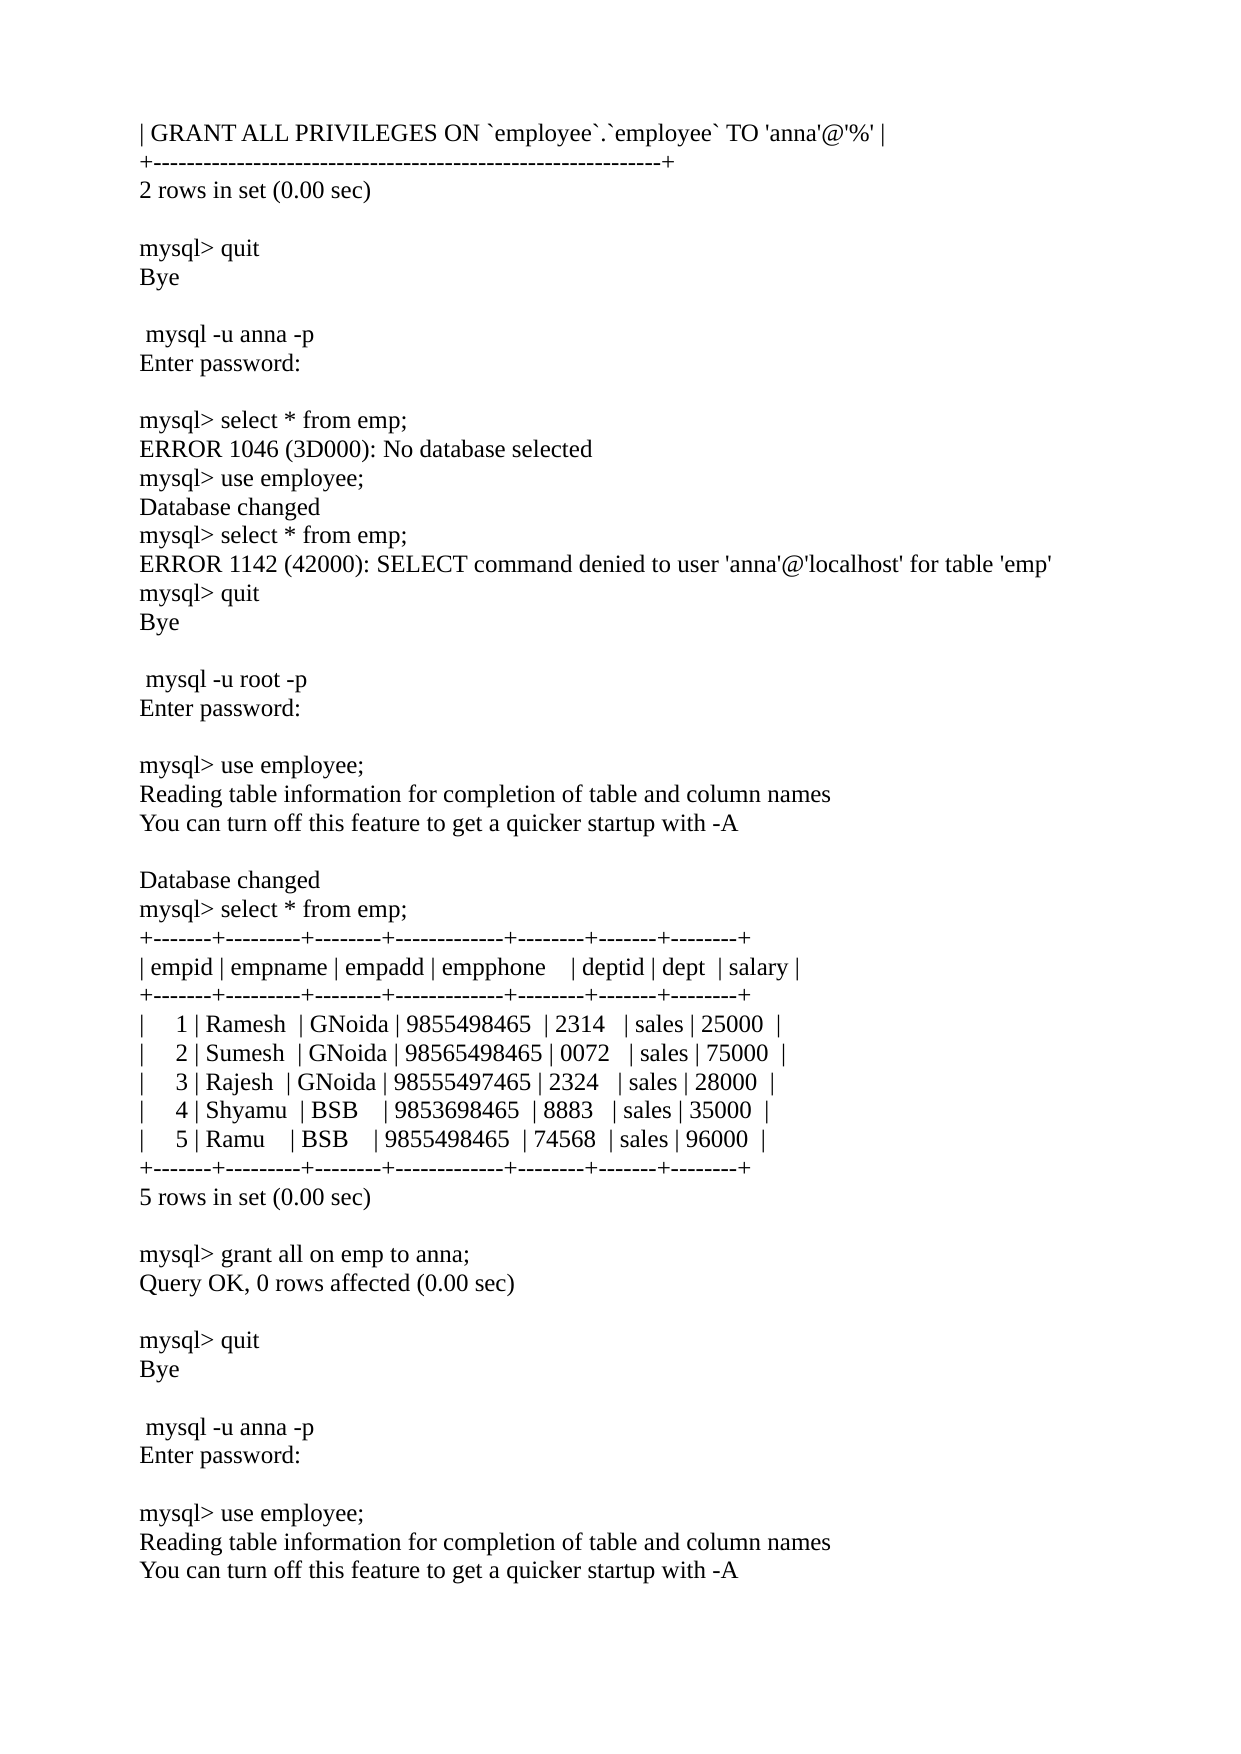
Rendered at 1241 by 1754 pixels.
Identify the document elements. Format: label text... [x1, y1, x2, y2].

text You can turn off this feature to get a quicker startup with -A [139, 1556, 1123, 1584]
text | GRANT ALL PRIVILEGES ON `employee`.`employee` TO 'anna'@'%' | [139, 118, 1123, 147]
text Reading table information for completion of table and column names [139, 779, 1123, 808]
text mysql> use employee; [139, 751, 1123, 779]
text +-------+---------+--------+-------------+--------+-------+--------+ [139, 923, 1123, 952]
text 2 rows in set (0.00 sec) [139, 176, 1123, 204]
text +-------------------------------------------------------------+ [139, 147, 1123, 176]
text mysql> select * from emp; [139, 894, 1123, 923]
text mysql -u root -p [139, 664, 1123, 693]
text mysql> quit [139, 233, 1123, 262]
text | 3 | Rajesh | GNoida | 98555497465 | 2324 | sales | 28000 | [139, 1067, 1123, 1096]
text mysql> use employee; [139, 1498, 1123, 1527]
text Reading table information for completion of table and column names [139, 1527, 1123, 1556]
text Database changed [139, 492, 1123, 521]
text Database changed [139, 866, 1123, 894]
text mysql> quit [139, 1326, 1123, 1354]
text Enter password: [139, 348, 1123, 377]
text +-------+---------+--------+-------------+--------+-------+--------+ [139, 1153, 1123, 1182]
text ERROR 1046 (3D000): No database selected [139, 434, 1123, 463]
text You can turn off this feature to get a quicker startup with -A [139, 808, 1123, 837]
text mysql> select * from emp; [139, 406, 1123, 434]
text | 5 | Ramu | BSB | 9855498465 | 74568 | sales | 96000 | [139, 1124, 1123, 1153]
text mysql> grant all on emp to anna; [139, 1239, 1123, 1268]
text mysql -u anna -p [139, 1412, 1123, 1441]
text | 4 | Shyamu | BSB | 9853698465 | 8883 | sales | 35000 | [139, 1096, 1123, 1124]
text Bye [139, 1354, 1123, 1383]
text mysql -u anna -p [139, 319, 1123, 348]
text +-------+---------+--------+-------------+--------+-------+--------+ [139, 981, 1123, 1009]
text | 2 | Sumesh | GNoida | 98565498465 | 0072 | sales | 75000 | [139, 1038, 1123, 1067]
text Query OK, 0 rows affected (0.00 sec) [139, 1268, 1123, 1297]
text Bye [139, 262, 1123, 291]
text mysql> use employee; [139, 463, 1123, 492]
text ERROR 1142 (42000): SELECT command denied to user 'anna'@'localhost' for table 'emp' [139, 549, 1123, 578]
text mysql> quit [139, 578, 1123, 607]
text 5 rows in set (0.00 sec) [139, 1182, 1123, 1211]
text | 1 | Ramesh | GNoida | 9855498465 | 2314 | sales | 25000 | [139, 1009, 1123, 1038]
text Bye [139, 607, 1123, 636]
text Enter password: [139, 1441, 1123, 1469]
text | empid | empname | empadd | empphone | deptid | dept | salary | [139, 952, 1123, 981]
text Enter password: [139, 693, 1123, 722]
text mysql> select * from emp; [139, 521, 1123, 549]
